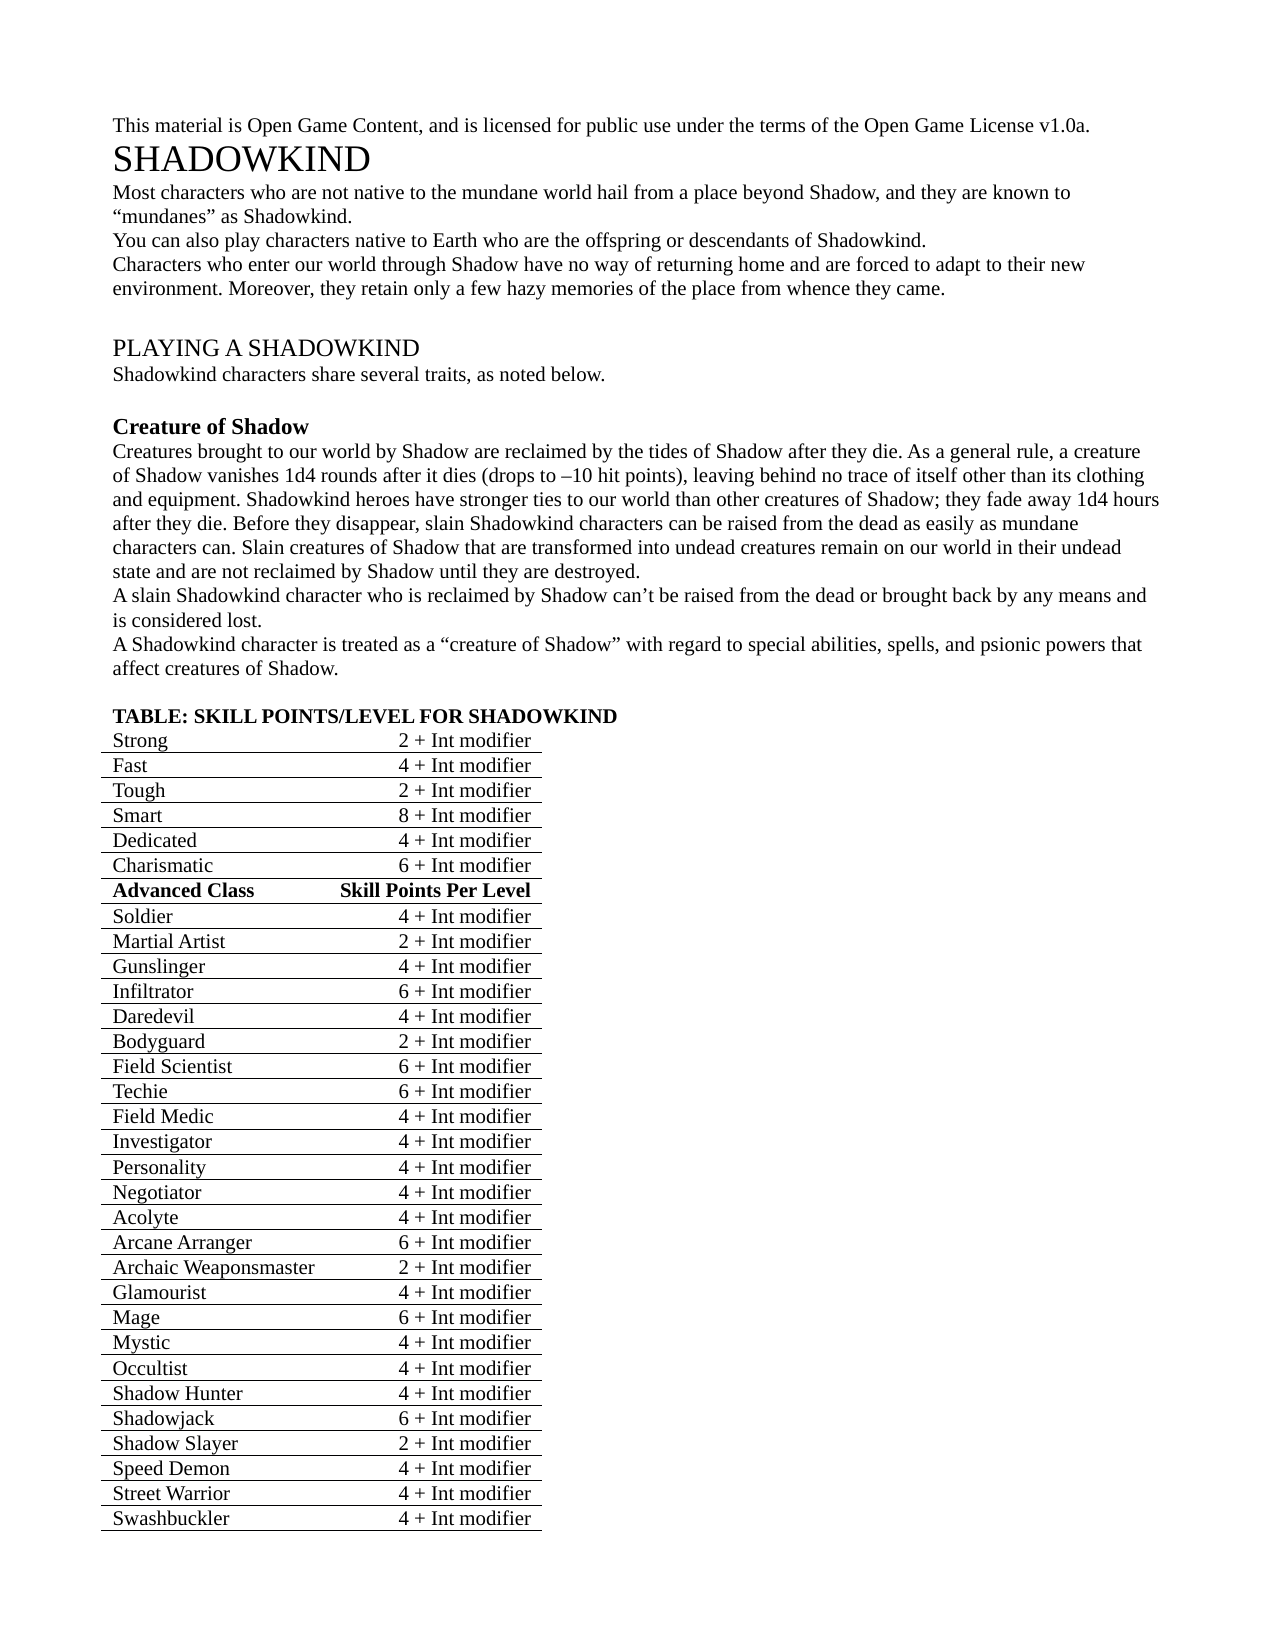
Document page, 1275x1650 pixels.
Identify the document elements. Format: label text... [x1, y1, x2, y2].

table_cell 4 + Int modifier [328, 1456, 542, 1480]
table_cell 4 + Int modifier [328, 753, 542, 777]
table_cell 4 + Int modifier [328, 954, 542, 978]
table_cell 4 + Int modifier [328, 1104, 542, 1128]
table_cell 6 + Int modifier [328, 979, 542, 1003]
table_cell Shadow Slayer [101, 1431, 328, 1455]
table_cell 6 + Int modifier [328, 1079, 542, 1103]
table_cell Street Warrior [101, 1481, 328, 1505]
table_cell 4 + Int modifier [328, 1180, 542, 1204]
table_cell 4 + Int modifier [328, 1205, 542, 1229]
text This material is Open Game Content, and is licensed for public use under the terms of the Open Game License v1.0a. [112, 112, 1162, 137]
subtitle TABLE: SKILL POINTS/LEVEL FOR SHADOWKIND [112, 704, 1162, 728]
table_cell Negotiator [101, 1180, 328, 1204]
table_cell 6 + Int modifier [328, 1305, 542, 1329]
table_cell 8 + Int modifier [328, 803, 542, 827]
table_cell 2 + Int modifier [328, 1255, 542, 1279]
text You can also play characters native to Earth who are the offspring or descendants of Shadowkind. [112, 228, 1162, 252]
table_cell Field Medic [101, 1104, 328, 1128]
table_cell Mystic [101, 1330, 328, 1354]
table_cell 6 + Int modifier [328, 853, 542, 877]
table_cell Martial Artist [101, 929, 328, 953]
table_cell Shadow Hunter [101, 1381, 328, 1404]
table_header Strong [101, 728, 328, 752]
text PLAYING A SHADOWKIND [112, 333, 1162, 362]
table_cell 4 + Int modifier [328, 1330, 542, 1354]
table_cell Field Scientist [101, 1054, 328, 1078]
table_cell Dedicated [101, 828, 328, 852]
table_header 2 + Int modifier [328, 728, 542, 752]
table_cell 2 + Int modifier [328, 1029, 542, 1053]
text Creature of Shadow [112, 413, 1162, 439]
text Shadowkind characters share several traits, as noted below. [112, 362, 1162, 386]
table_cell 4 + Int modifier [328, 1130, 542, 1153]
table_cell Glamourist [101, 1280, 328, 1304]
table_cell 6 + Int modifier [328, 1230, 542, 1254]
table_cell Shadowjack [101, 1406, 328, 1430]
table_cell 4 + Int modifier [328, 1155, 542, 1179]
table_cell 4 + Int modifier [328, 1355, 542, 1379]
table_cell 6 + Int modifier [328, 1054, 542, 1078]
table_cell Daredevil [101, 1004, 328, 1028]
table_cell Soldier [101, 904, 328, 928]
table_cell Techie [101, 1079, 328, 1103]
text Characters who enter our world through Shadow have no way of returning home and are forced to adapt to their new environment. Moreover, they retain only a few hazy memories of the place from whence they came. [112, 252, 1162, 300]
table_cell 4 + Int modifier [328, 828, 542, 852]
table_cell Fast [101, 753, 328, 777]
table_cell Charismatic [101, 853, 328, 877]
table_cell Tough [101, 778, 328, 802]
table_cell Skill Points Per Level [328, 879, 542, 902]
table_cell 4 + Int modifier [328, 1381, 542, 1404]
table_cell Acolyte [101, 1205, 328, 1229]
table_cell 4 + Int modifier [328, 1506, 542, 1530]
table_cell 4 + Int modifier [328, 1481, 542, 1505]
table_cell Speed Demon [101, 1456, 328, 1480]
table_cell 6 + Int modifier [328, 1406, 542, 1430]
text Creatures brought to our world by Shadow are reclaimed by the tides of Shadow after they die. As a general rule, a creature of Shadow vanishes 1d4 rounds after it dies (drops to –10 hit points), leaving behind no trace of itself other than its clothing and equipment. Shadowkind heroes have stronger ties to our world than other creatures of Shadow; they fade away 1d4 hours after they die. Before they disappear, slain Shadowkind characters can be raised from the dead as easily as mundane characters can. Slain creatures of Shadow that are transformed into undead creatures remain on our world in their undead state and are not reclaimed by Shadow until they are destroyed. [112, 439, 1162, 583]
table_cell Archaic Weaponsmaster [101, 1255, 328, 1279]
table_cell Advanced Class [101, 879, 328, 902]
subtitle SHADOWKIND [112, 137, 1162, 180]
table_cell Personality [101, 1155, 328, 1179]
table_cell Bodyguard [101, 1029, 328, 1053]
text A Shadowkind character is treated as a “creature of Shadow” with regard to special abilities, spells, and psionic powers that affect creatures of Shadow. [112, 632, 1162, 680]
table_cell Arcane Arranger [101, 1230, 328, 1254]
table_cell 4 + Int modifier [328, 904, 542, 928]
table_cell 4 + Int modifier [328, 1004, 542, 1028]
text A slain Shadowkind character who is reclaimed by Shadow can’t be raised from the dead or brought back by any means and is considered lost. [112, 583, 1162, 632]
table_cell 2 + Int modifier [328, 778, 542, 802]
text Most characters who are not native to the mundane world hail from a place beyond Shadow, and they are known to “mundanes” as Shadowkind. [112, 180, 1162, 228]
table_cell 4 + Int modifier [328, 1280, 542, 1304]
table_cell Mage [101, 1305, 328, 1329]
table_cell Investigator [101, 1130, 328, 1153]
table_cell 2 + Int modifier [328, 1431, 542, 1455]
table_cell 2 + Int modifier [328, 929, 542, 953]
table_cell Gunslinger [101, 954, 328, 978]
table_cell Smart [101, 803, 328, 827]
table_cell Swashbuckler [101, 1506, 328, 1530]
table_cell Infiltrator [101, 979, 328, 1003]
table_cell Occultist [101, 1355, 328, 1379]
